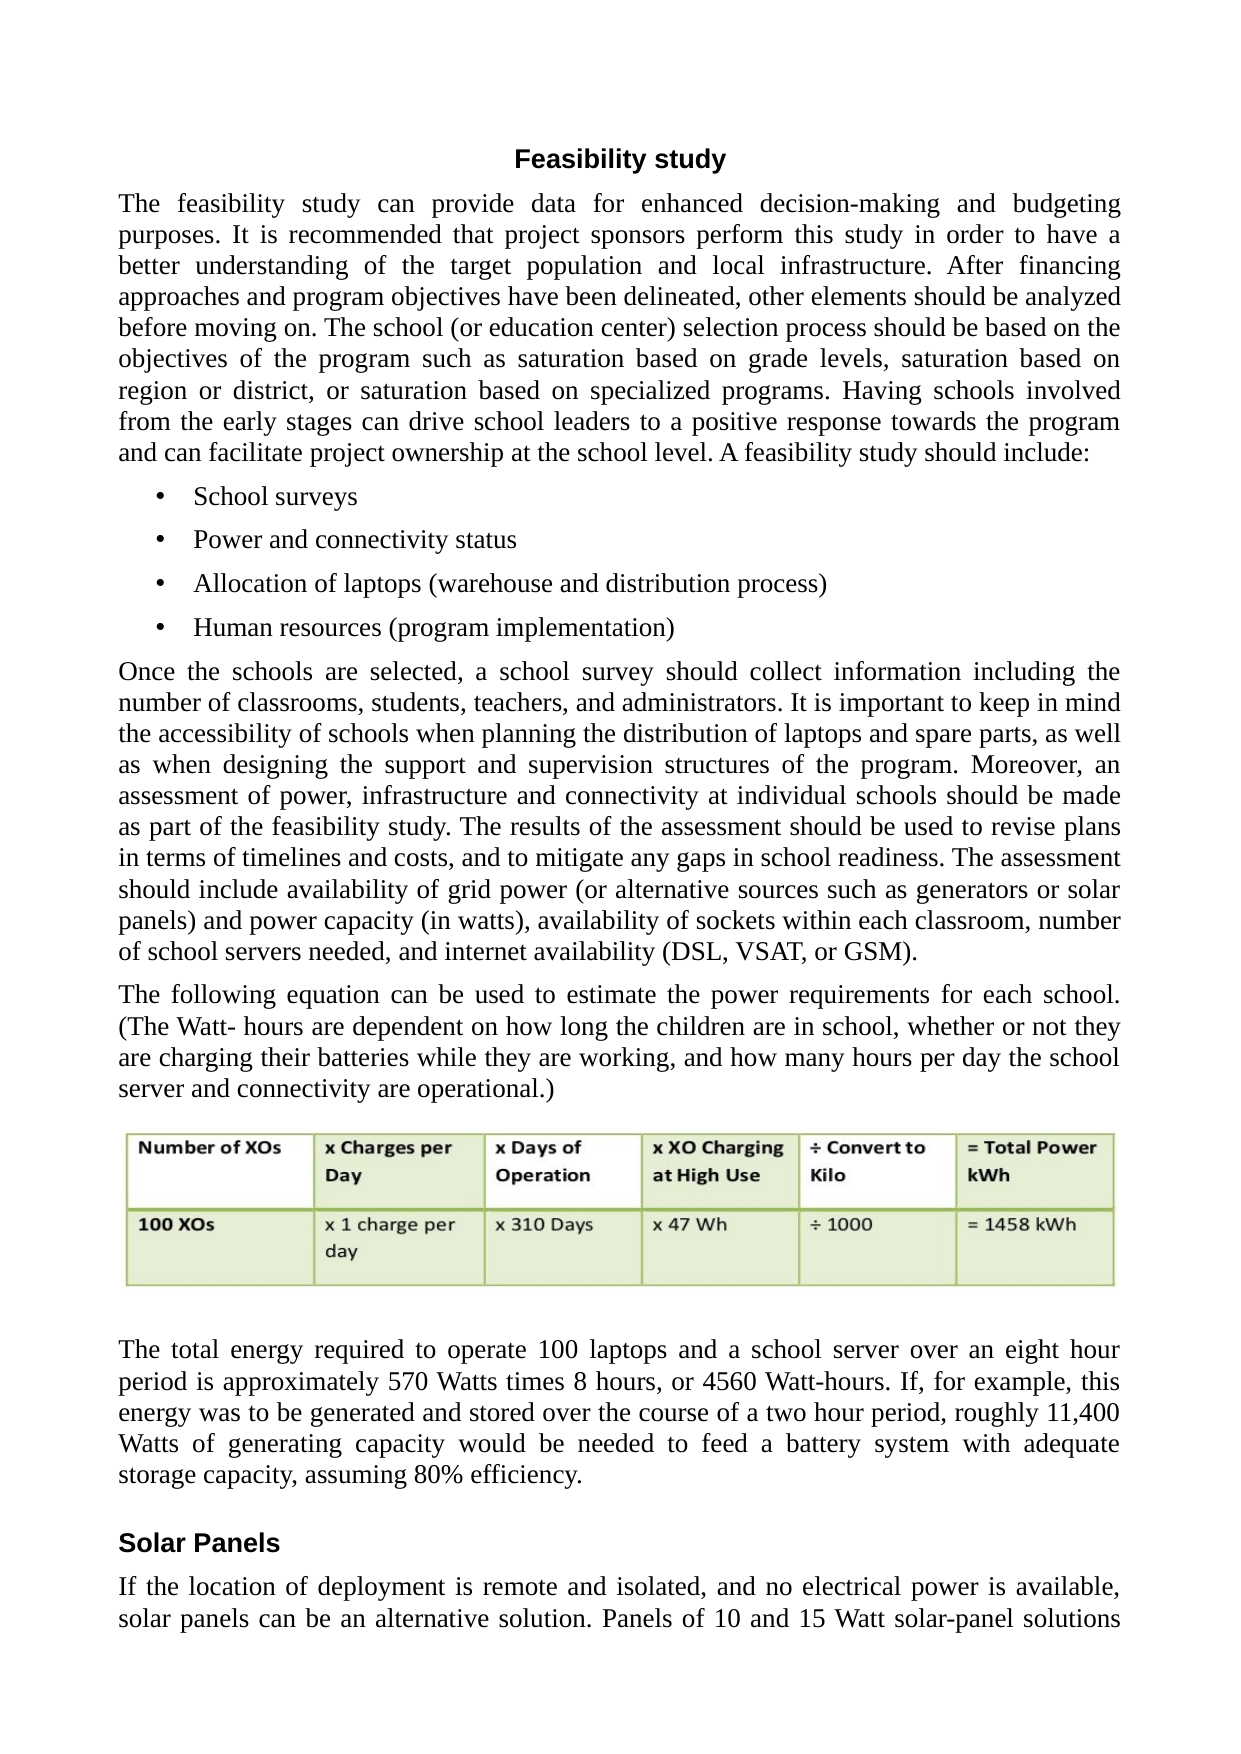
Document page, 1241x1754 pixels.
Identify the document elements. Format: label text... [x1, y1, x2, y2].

text Once the schools are selected, a school survey should collect information including the number of classrooms, students, teachers, and administrators. It is important to keep in mind the accessibility of schools when planning the distribution of laptops and spare parts, as well as when designing the support and supervision structures of the program. Moreover, an assessment of power, infrastructure and connectivity at individual schools should be made as part of the feasibility study. The results of the assessment should be used to revise plans in terms of timelines and costs, and to mitigate any gaps in school readiness. The assessment should include availability of grid power (or alternative sources such as generators or solar panels) and power capacity (in watts), availability of sockets within each classroom, number of school servers needed, and internet availability (DSL, VSAT, or GSM). [118, 655, 1122, 966]
text The total energy required to operate 100 laptops and a school server over an eight hour period is approximately 570 Watts times 8 hours, or 4560 Watt-hours. If, for example, this energy was to be generated and stored over the course of a two hour period, roughly 11,400 Watts of generating capacity would be needed to feed a battery system with adequate storage capacity, assuming 80% efficiency. [118, 1333, 1122, 1489]
text The following equation can be used to estimate the power requirements for each school. (The Watt- hours are dependent on how long the children are in school, whether or not they are charging their batteries while they are working, and how many hours per day the school server and connectivity are operational.) [118, 979, 1122, 1103]
list Human resources (program implementation) [156, 611, 1122, 642]
list School surveys [156, 480, 1122, 511]
subtitle Solar Panels [118, 1527, 1122, 1558]
list Power and connectivity status [156, 523, 1122, 555]
text The feasibility study can provide data for enhanced decision-making and budgeting purposes. It is recommended that project sponsors perform this study in order to have a better understanding of the target population and local infrastructure. After financing approaches and program objectives have been delineated, other elements should be analyzed before moving on. The school (or education center) selection process should be based on the objectives of the program such as saturation based on grade levels, saturation based on region or district, or saturation based on specialized programs. Having schools involved from the early stages can drive school leaders to a positive response towards the program and can facilitate project ownership at the school level. A feasibility study should include: [118, 187, 1122, 467]
title Feasibility study [118, 143, 1122, 174]
list Allocation of laptops (warehouse and distribution process) [156, 567, 1122, 598]
text If the location of deployment is remote and isolated, and no electrical power is available, solar panels can be an alternative solution. Panels of 10 and 15 Watt solar-panel solutions [118, 1571, 1122, 1633]
picture [120, 1130, 1120, 1290]
